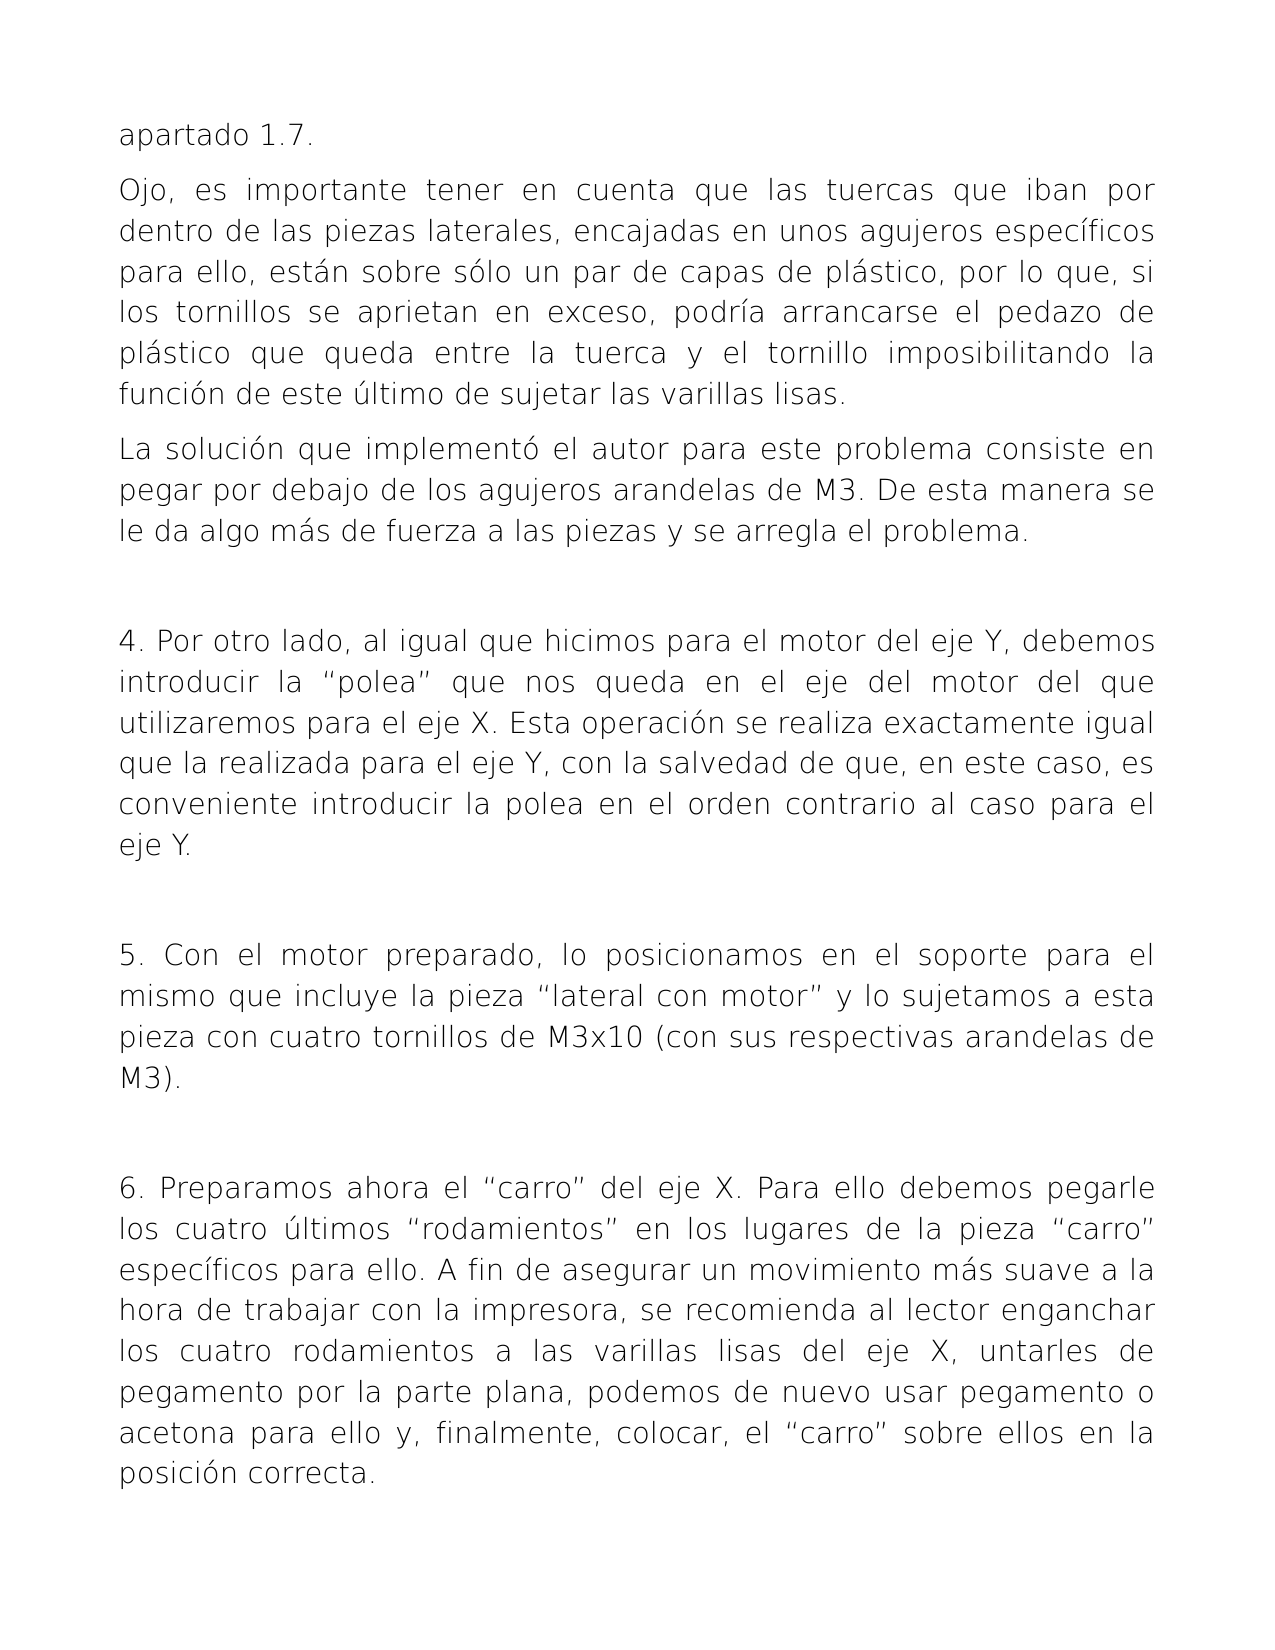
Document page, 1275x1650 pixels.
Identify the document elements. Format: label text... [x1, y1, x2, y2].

text Ojo, es importante tener en cuenta que las tuercas que iban por dentro de las piezas laterales, encajadas en unos agujeros específicos para ello, están sobre sólo un par de capas de plástico, por lo que, si los tornillos se aprietan en exceso, podría arrancarse el pedazo de plástico que queda entre la tuerca y el tornillo imposibilitando la función de este último de sujetar las varillas lisas. [118, 173, 1157, 411]
text 4. Por otro lado, al igual que hicimos para el motor del eje Y, debemos introducir la “polea” que nos queda en el eje del motor del que utilizaremos para el eje X. Esta operación se realiza exactamente igual que la realizada para el eje Y, con la salvedad de que, en este caso, es conveniente introducir la polea en el orden contrario al caso para el eje Y. [118, 624, 1157, 862]
text 5. Con el motor preparado, lo posicionamos en el soporte para el mismo que incluye la pieza “lateral con motor” y lo sujetamos a esta pieza con cuatro tornillos de M3x10 (con sus respectivas arandelas de M3). [118, 939, 1157, 1095]
text La solución que implementó el autor para este problema consiste en pegar por debajo de los agujeros arandelas de M3. De esta manera se le da algo más de fuerza a las piezas y se arregla el problema. [118, 432, 1157, 548]
text 6. Preparamos ahora el “carro” del eje X. Para ello debemos pegarle los cuatro últimos “rodamientos” en los lugares de la pieza “carro” específicos para ello. A fin de asegurar un movimiento más suave a la hora de trabajar con la impresora, se recomienda al lector enganchar los cuatro rodamientos a las varillas lisas del eje X, untarles de pegamento por la parte plana, podemos de nuevo usar pegamento o acetona para ello y, finalmente, colocar, el “carro” sobre ellos en la posición correcta. [118, 1172, 1157, 1491]
text apartado 1.7. [118, 118, 1157, 152]
